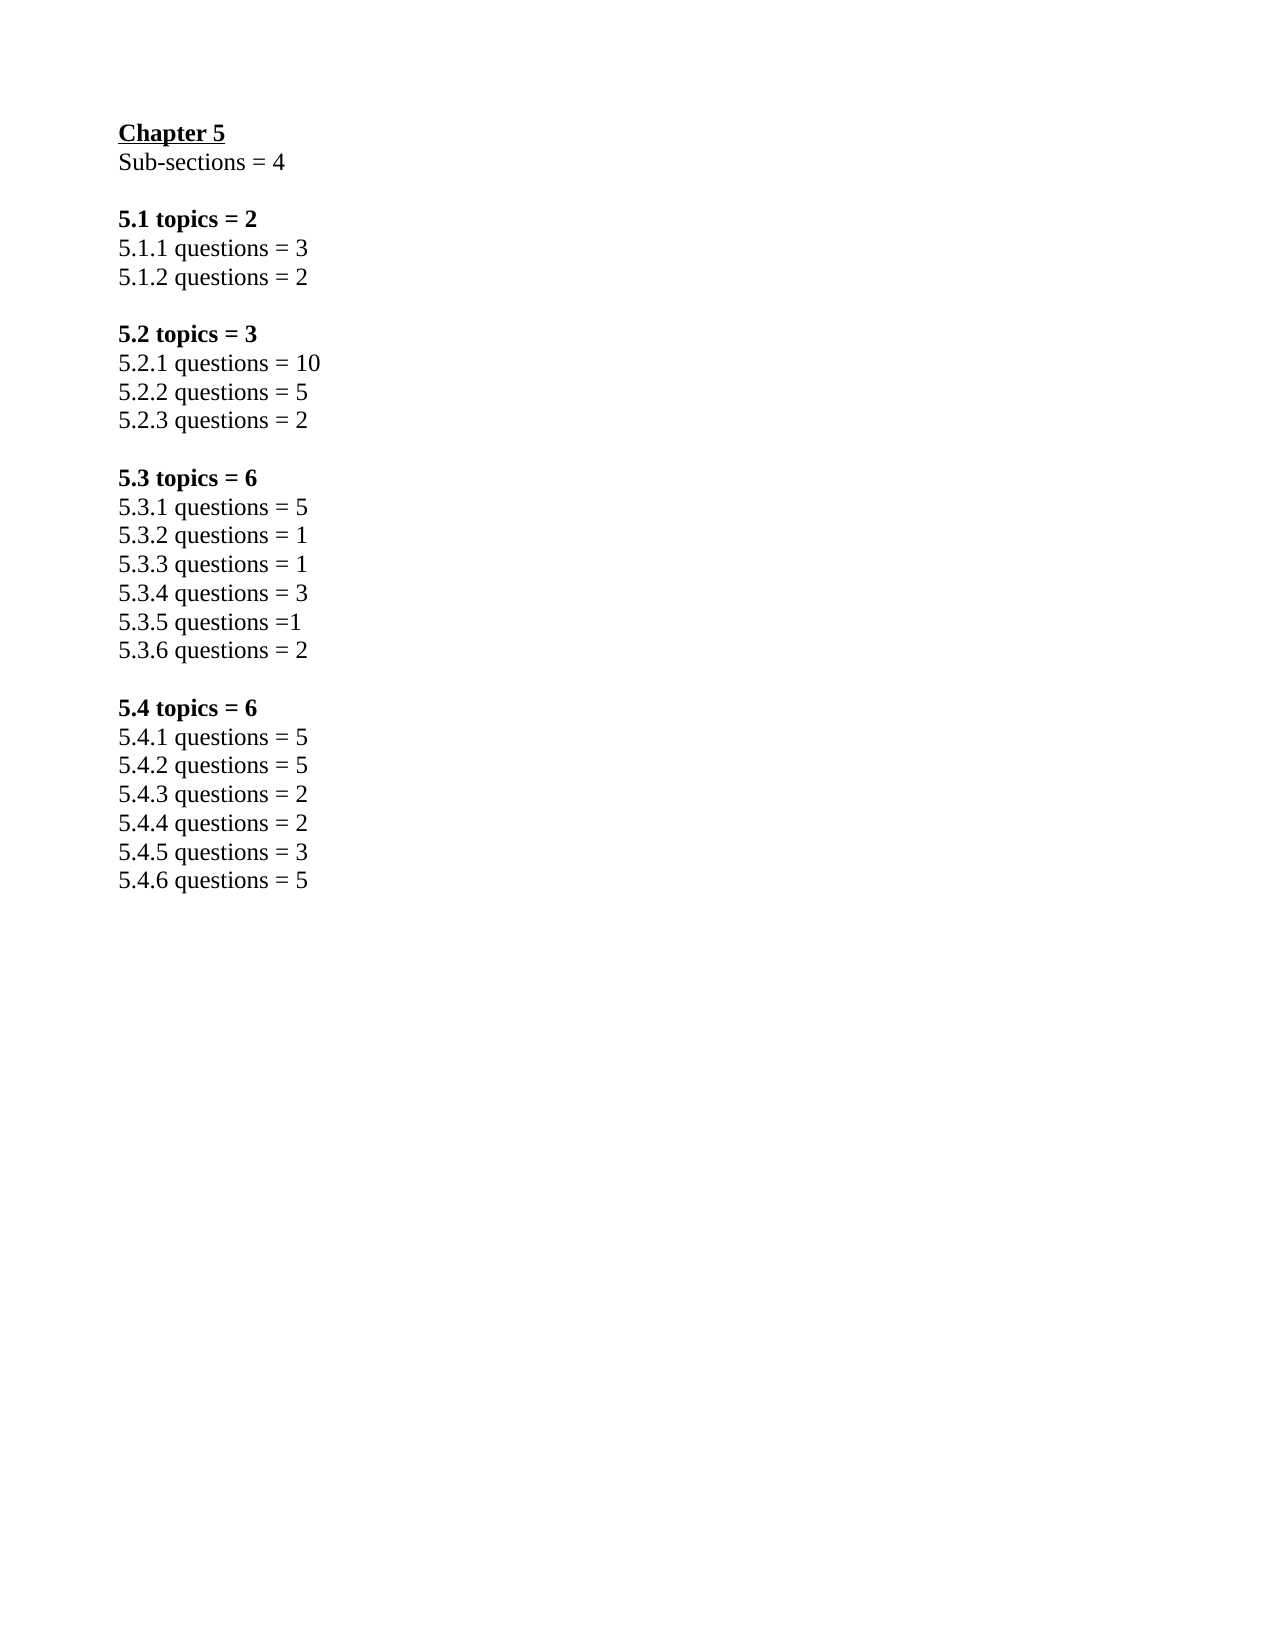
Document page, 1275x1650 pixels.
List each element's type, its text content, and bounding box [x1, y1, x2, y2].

text 5.1.1 questions = 3 [118, 233, 1157, 262]
text 5.4.1 questions = 5 [118, 722, 1157, 751]
text 5.4.2 questions = 5 [118, 751, 1157, 779]
text 5.3.1 questions = 5 [118, 492, 1157, 521]
text 5.2.3 questions = 2 [118, 406, 1157, 434]
text 5.4.3 questions = 2 [118, 779, 1157, 808]
text 5.1.2 questions = 2 [118, 262, 1157, 291]
text 5.4.5 questions = 3 [118, 837, 1157, 866]
text 5.4 topics = 6 [118, 693, 1157, 722]
text 5.4.4 questions = 2 [118, 808, 1157, 837]
text 5.1 topics = 2 [118, 204, 1157, 233]
text 5.2.2 questions = 5 [118, 377, 1157, 406]
text 5.2.1 questions = 10 [118, 348, 1157, 377]
text 5.2 topics = 3 [118, 319, 1157, 348]
text 5.3.3 questions = 1 [118, 549, 1157, 578]
text Sub-sections = 4 [118, 147, 1157, 176]
text 5.3.5 questions =1 [118, 607, 1157, 636]
text 5.3.4 questions = 3 [118, 578, 1157, 607]
text 5.3.6 questions = 2 [118, 636, 1157, 664]
text 5.3 topics = 6 [118, 463, 1157, 492]
text 5.3.2 questions = 1 [118, 521, 1157, 549]
text Chapter 5 [118, 118, 1157, 147]
text 5.4.6 questions = 5 [118, 866, 1157, 894]
